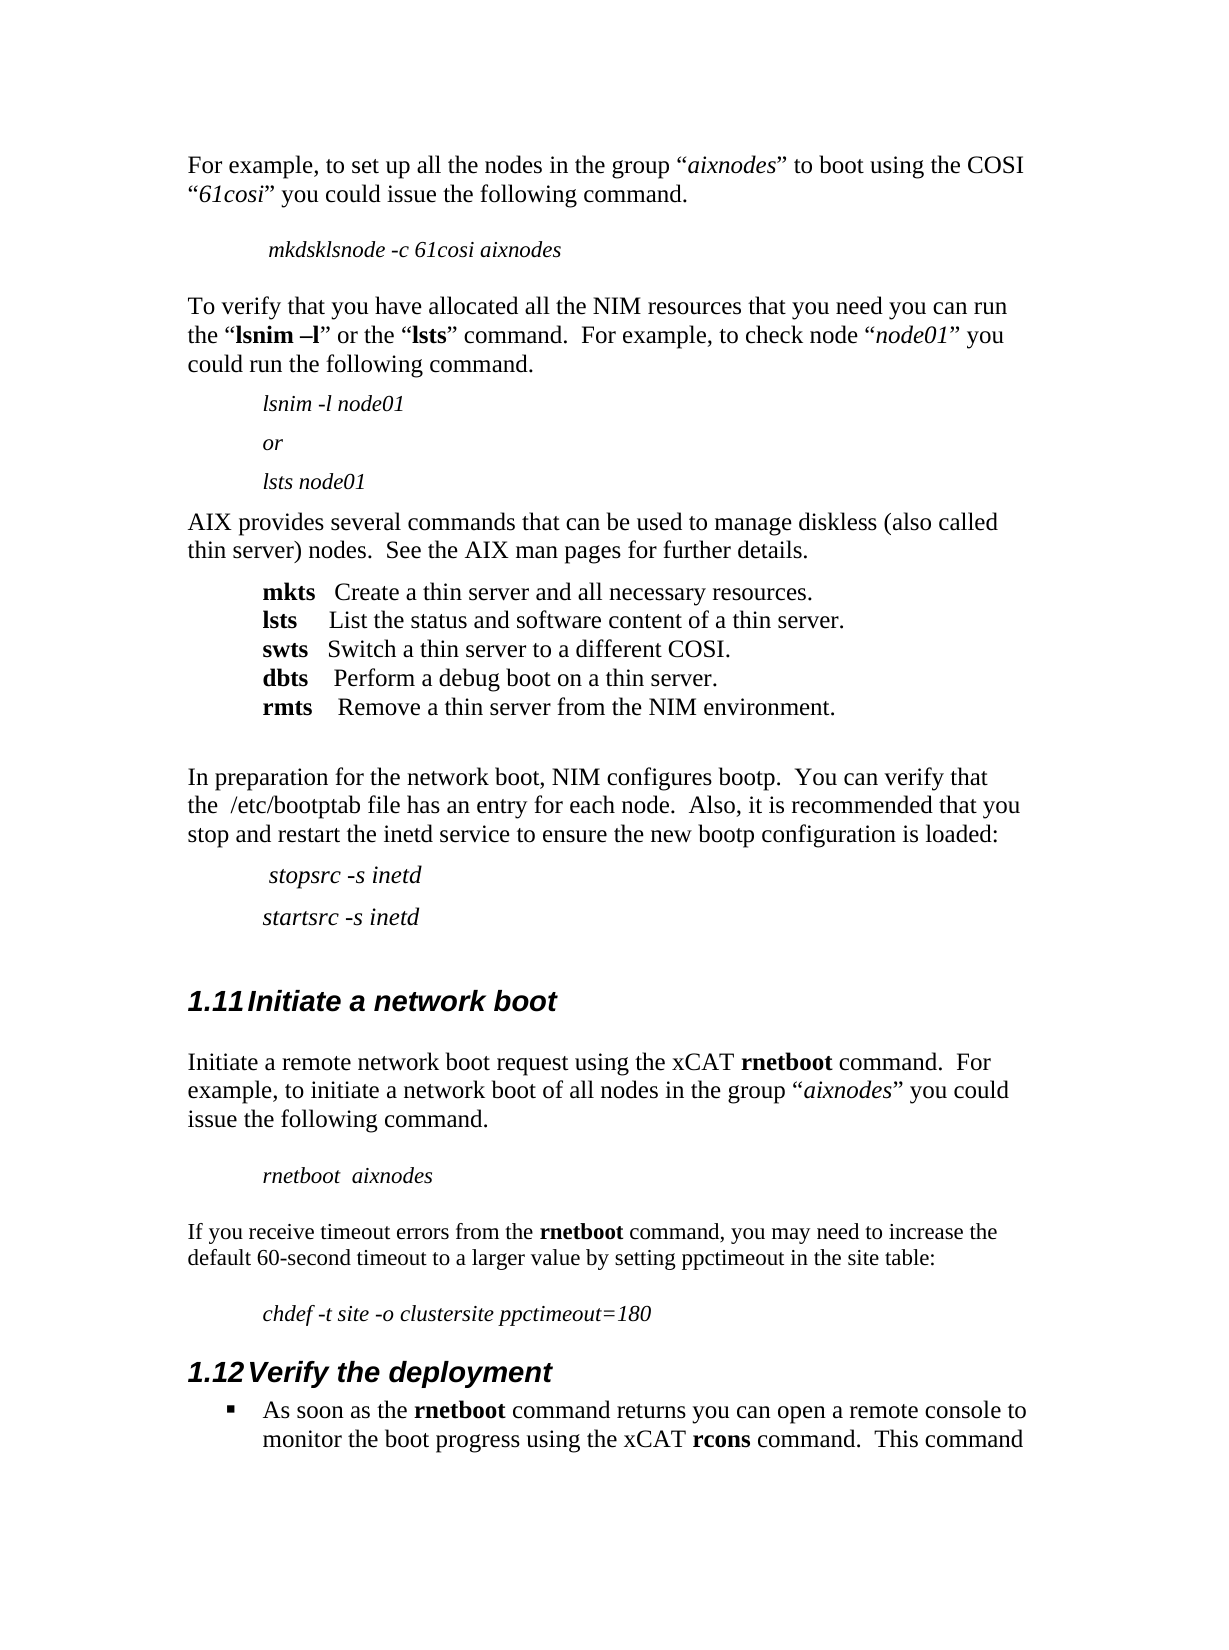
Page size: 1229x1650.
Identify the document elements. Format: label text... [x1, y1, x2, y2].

subtitle Verify the deployment [187, 1355, 1041, 1389]
text stopsrc -s inetd [262, 860, 1041, 889]
text mkdsklsnode -c 61cosi aixnodes [187, 236, 1041, 263]
text lsnim -l node01 [262, 390, 1041, 416]
text rmts Remove a thin server from the NIM environment. [262, 692, 1041, 720]
text rnetboot aixnodes [262, 1162, 1041, 1189]
text Initiate a remote network boot request using the xCAT rnetboot command. For example, to initiate a network boot of all nodes in the group “aixnodes” you could issue the following command. [187, 1047, 1041, 1133]
text For example, to set up all the nodes in the group “aixnodes” to boot using the COSI “61cosi” you could issue the following command. [187, 150, 1041, 207]
text swts Switch a thin server to a different COSI. [262, 634, 1041, 663]
text AIX provides several commands that can be used to manage diskless (also called thin server) nodes. See the AIX man pages for further details. [187, 507, 1041, 564]
text If you receive timeout errors from the rnetboot command, you may need to increase the default 60-second timeout to a larger value by setting ppctimeout in the site table: [187, 1218, 1041, 1271]
list To verify that you have allocated all the NIM resources that you need you can run the “lsnim –l” or the “lsts” command. For example, to check node “node01” you could run the following command. [150, 291, 1041, 378]
text lsts node01 [262, 468, 1041, 494]
text startsrc -s inetd [262, 902, 1041, 959]
text dbts Perform a debug boot on a thin server. [262, 663, 1041, 692]
text chdef -t site -o clustersite ppctimeout=180 [262, 1300, 1041, 1326]
list As soon as the rnetboot command returns you can open a remote console to monitor the boot progress using the xCAT rcons command. This command [225, 1395, 1041, 1452]
text mkts Create a thin server and all necessary resources. [262, 577, 1041, 605]
text In preparation for the network boot, NIM configures bootp. You can verify that the /etc/bootptab file has an entry for each node. Also, it is recommended that you stop and restart the inetd service to ensure the new bootp configuration is loaded: [187, 762, 1041, 848]
text lsts List the status and software content of a thin server. [262, 605, 1041, 634]
text or [262, 429, 1041, 455]
subtitle Initiate a network boot [187, 984, 1041, 1018]
